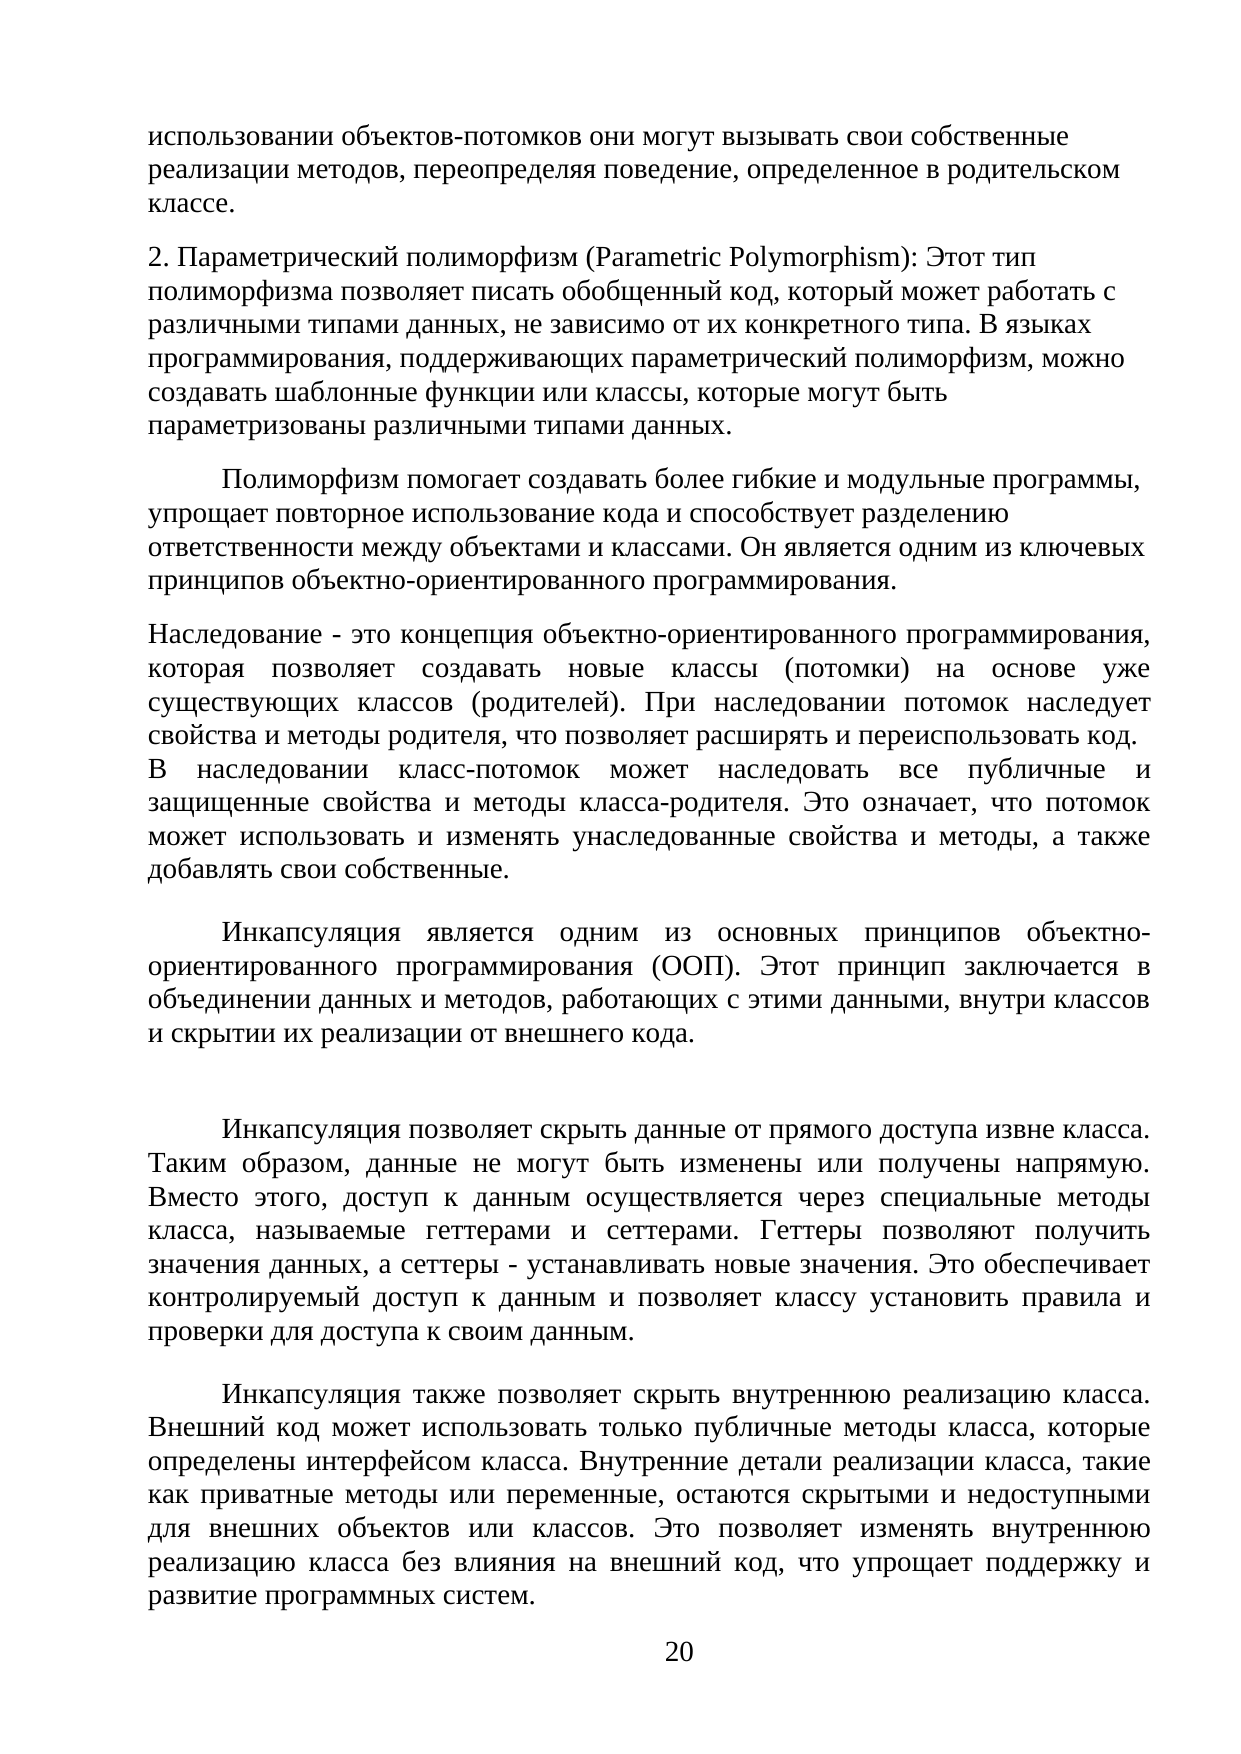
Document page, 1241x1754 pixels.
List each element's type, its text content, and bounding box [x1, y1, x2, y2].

text 2. Параметрический полиморфизм (Parametric Polymorphism): Этот тип полиморфизма позволяет писать обобщенный код, который может работать с различными типами данных, не зависимо от их конкретного типа. В языках программирования, поддерживающих параметрический полиморфизм, можно создавать шаблонные функции или классы, которые могут быть параметризованы различными типами данных. [148, 239, 1152, 441]
text В наследовании класс-потомок может наследовать все публичные и защищенные свойства и методы класса-родителя. Это означает, что потомок может использовать и изменять унаследованные свойства и методы, а также добавлять свои собственные. [148, 751, 1152, 885]
text Полиморфизм помогает создавать более гибкие и модульные программы, упрощает повторное использование кода и способствует разделению ответственности между объектами и классами. Он является одним из ключевых принципов объектно-ориентированного программирования. [148, 462, 1152, 596]
text Инкапсуляция позволяет скрыть данные от прямого доступа извне класса. Таким образом, данные не могут быть изменены или получены напрямую. Вместо этого, доступ к данным осуществляется через специальные методы класса, называемые геттерами и сеттерами. Геттеры позволяют получить значения данных, а сеттеры - устанавливать новые значения. Это обеспечивает контролируемый доступ к данным и позволяет классу установить правила и проверки для доступа к своим данным. [148, 1112, 1152, 1346]
text использовании объектов-потомков они могут вызывать свои собственные реализации методов, переопределяя поведение, определенное в родительском классе. [148, 118, 1152, 219]
text Инкапсуляция также позволяет скрыть внутреннюю реализацию класса. Внешний код может использовать только публичные методы класса, которые определены интерфейсом класса. Внутренние детали реализации класса, такие как приватные методы или переменные, остаются скрытыми и недоступными для внешних объектов или классов. Это позволяет изменять внутреннюю реализацию класса без влияния на внешний код, что упрощает поддержку и развитие программных систем. [148, 1376, 1152, 1611]
text Инкапсуляция является одним из основных принципов объектно-ориентированного программирования (ООП). Этот принцип заключается в объединении данных и методов, работающих с этими данными, внутри классов и скрытии их реализации от внешнего кода. [148, 914, 1152, 1049]
text Наследование - это концепция объектно-ориентированного программирования, которая позволяет создавать новые классы (потомки) на основе уже существующих классов (родителей). При наследовании потомок наследует свойства и методы родителя, что позволяет расширять и переиспользовать код. [148, 617, 1152, 751]
